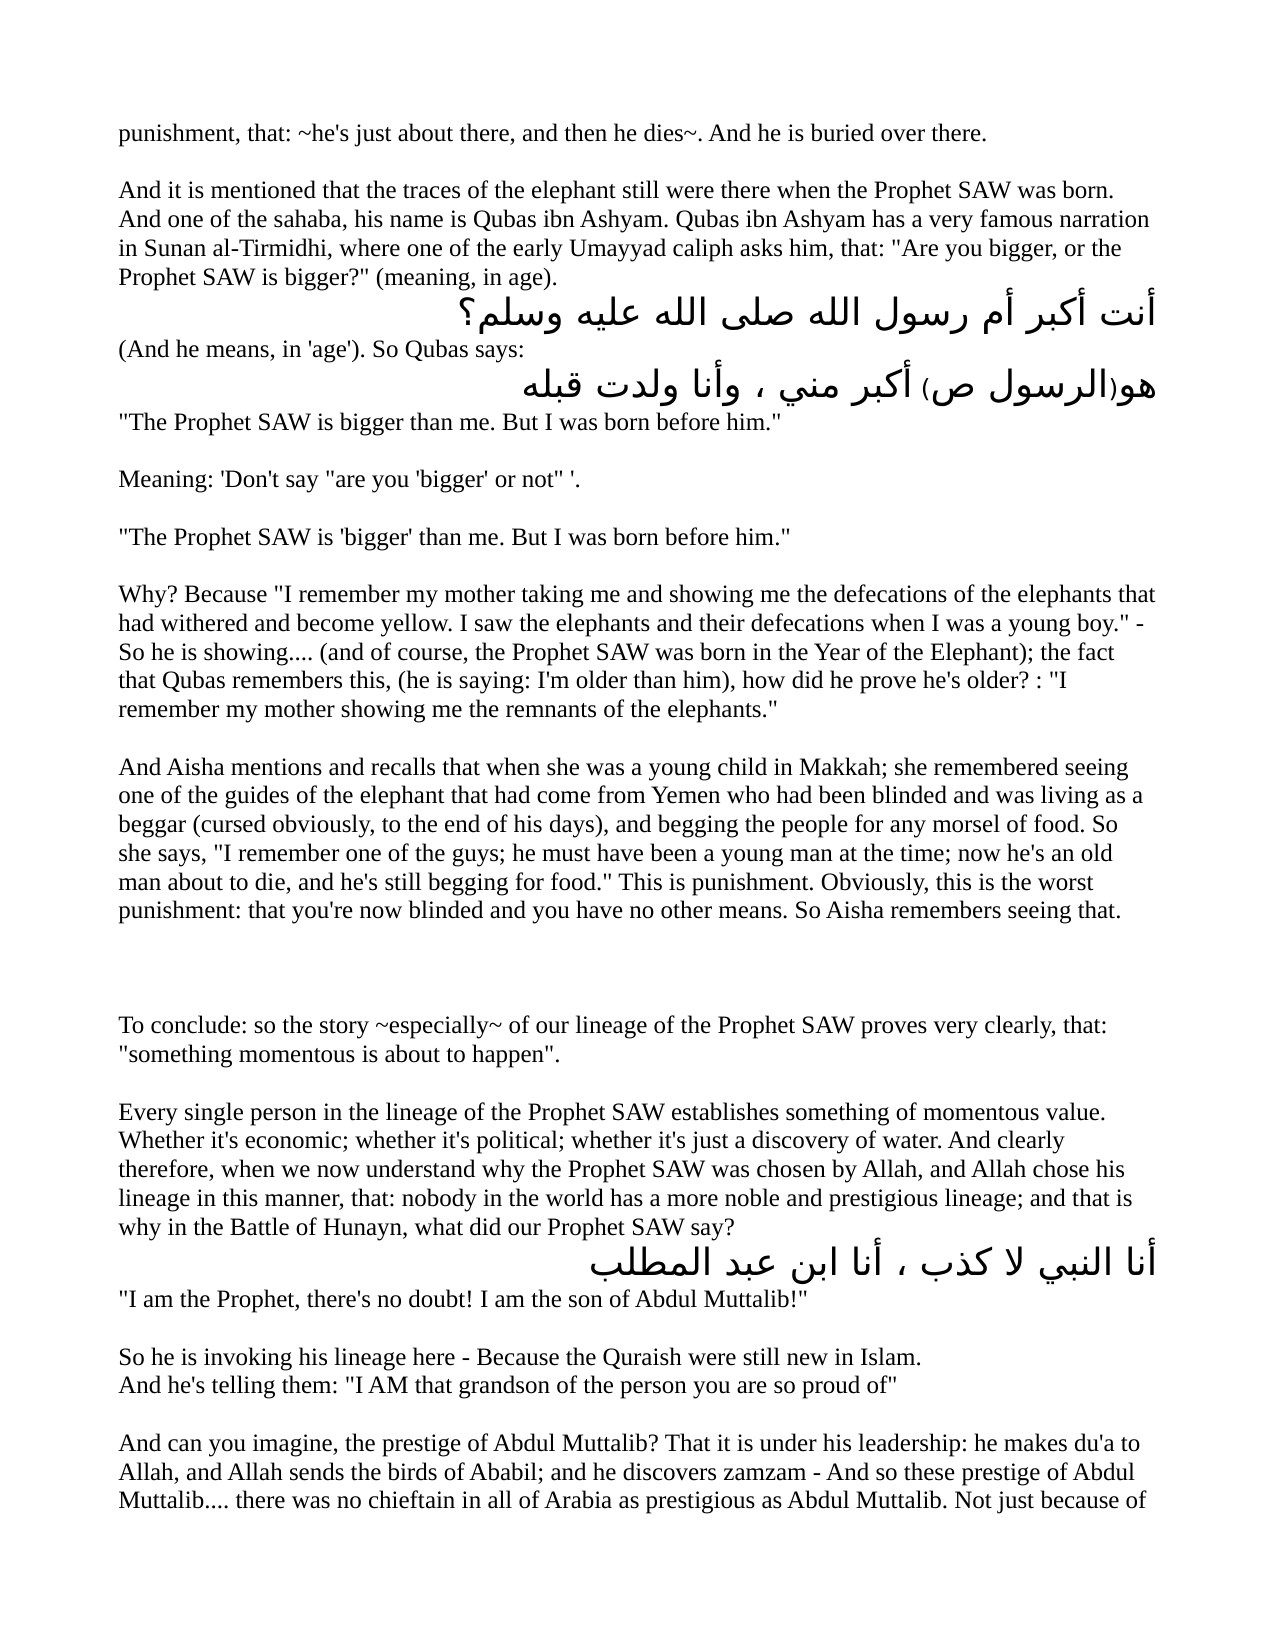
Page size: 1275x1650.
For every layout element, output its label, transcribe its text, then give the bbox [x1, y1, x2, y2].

text punishment, that: ~he's just about there, and then he dies~. And he is buried over there. And it is mentioned that the traces of the elephant still were there when the Prophet SAW was born. And one of the sahaba, his name is Qubas ibn Ashyam. Qubas ibn Ashyam has a very famous narration in Sunan al-Tirmidhi, where one of the early Umayyad caliph asks him, that: "Are you bigger, or the Prophet SAW is bigger?" (meaning, in age). [118, 118, 1157, 291]
text أنا النبي لا كذب ، أنا ابن عبد المطلب [118, 1240, 1157, 1284]
text هو(الرسول ص) أكبر مني ، وأنا ولدت قبله [118, 363, 1157, 407]
text أنت أكبر أم رسول الله صلى الله عليه وسلم؟ [118, 291, 1157, 334]
text "I am the Prophet, there's no doubt! I am the son of Abdul Muttalib!" So he is invoking his lineage here - Because the Quraish were still new in Islam. And he's telling them: "I AM that grandson of the person you are so proud of" And can you imagine, the prestige of Abdul Muttalib? That it is under his leadership: he makes du'a to Allah, and Allah sends the birds of Ababil; and he discovers zamzam - And so these prestige of Abdul Muttalib.... there was no chieftain in all of Arabia as prestigious as Abdul Muttalib. Not just because of [118, 1284, 1157, 1514]
text (And he means, in 'age'). So Qubas says: [118, 334, 1157, 363]
text "The Prophet SAW is bigger than me. But I was born before him." Meaning: 'Don't say "are you 'bigger' or not" '. "The Prophet SAW is 'bigger' than me. But I was born before him." Why? Because "I remember my mother taking me and showing me the defecations of the elephants that had withered and become yellow. I saw the elephants and their defecations when I was a young boy." - So he is showing.... (and of course, the Prophet SAW was born in the Year of the Elephant); the fact that Qubas remembers this, (he is saying: I'm older than him), how did he prove he's older? : "I remember my mother showing me the remnants of the elephants." And Aisha mentions and recalls that when she was a young child in Makkah; she remembered seeing one of the guides of the elephant that had come from Yemen who had been blinded and was living as a beggar (cursed obviously, to the end of his days), and begging the people for any morsel of food. So she says, "I remember one of the guys; he must have been a young man at the time; now he's an old man about to die, and he's still begging for food." This is punishment. Obviously, this is the worst punishment: that you're now blinded and you have no other means. So Aisha remembers seeing that. To conclude: so the story ~especially~ of our lineage of the Prophet SAW proves very clearly, that: "something momentous is about to happen". Every single person in the lineage of the Prophet SAW establishes something of momentous value. Whether it's economic; whether it's political; whether it's just a discovery of water. And clearly therefore, when we now understand why the Prophet SAW was chosen by Allah, and Allah chose his lineage in this manner, that: nobody in the world has a more noble and prestigious lineage; and that is why in the Battle of Hunayn, what did our Prophet SAW say? [118, 407, 1157, 1240]
